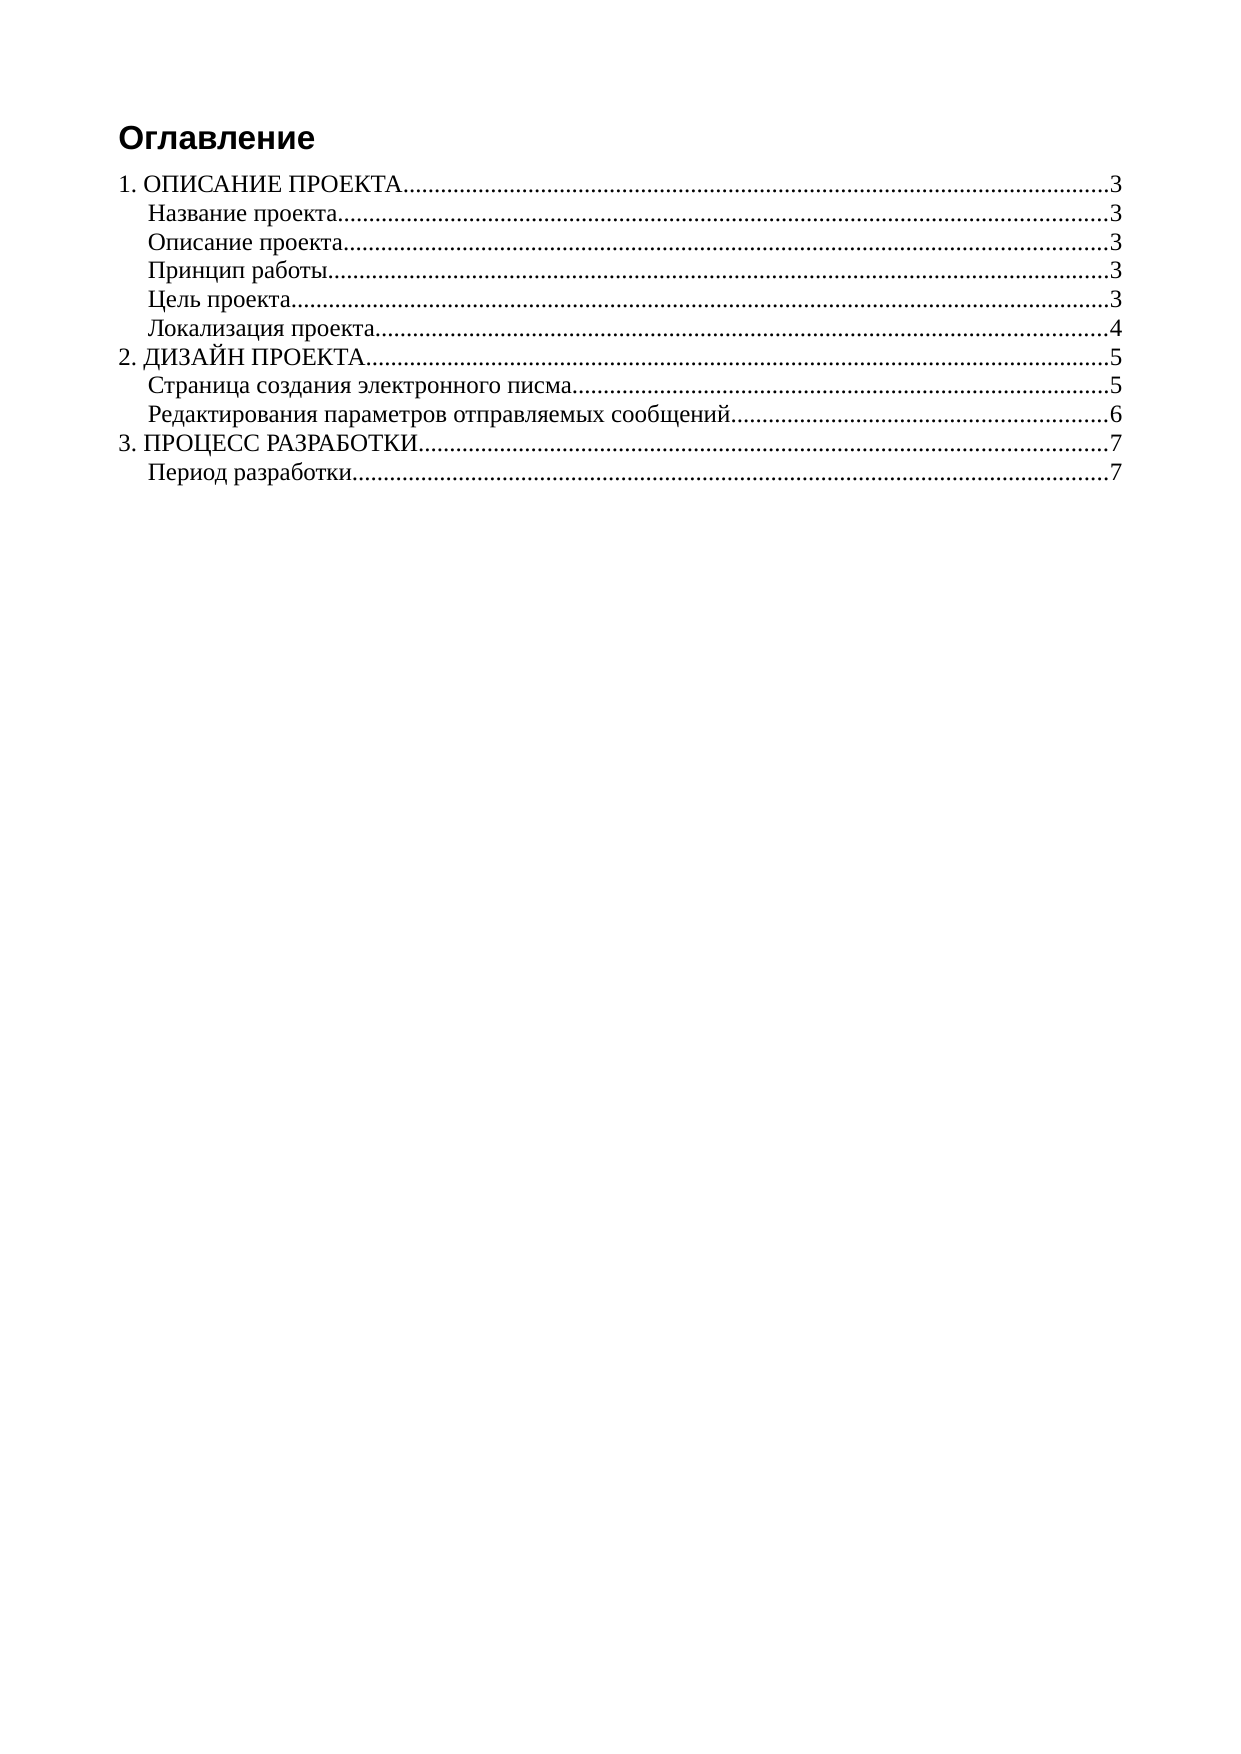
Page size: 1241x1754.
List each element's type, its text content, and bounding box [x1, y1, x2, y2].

text 1. ОПИСАНИЕ ПРОЕКТА 3 [118, 169, 1122, 198]
text Описание проекта 3 [148, 227, 1122, 255]
text Страница создания электронного писма 5 [148, 370, 1122, 399]
text Название проекта 3 [148, 198, 1122, 227]
subtitle Оглавление [118, 118, 1122, 157]
text Цель проекта 3 [148, 284, 1122, 313]
text Редактирования параметров отправляемых сообщений 6 [148, 399, 1122, 428]
text Принцип работы 3 [148, 255, 1122, 284]
text 3. ПРОЦЕСС РАЗРАБОТКИ 7 [118, 428, 1122, 457]
text Локализация проекта 4 [148, 313, 1122, 342]
text Период разработки 7 [148, 457, 1122, 485]
text 2. ДИЗАЙН ПРОЕКТА 5 [118, 342, 1122, 370]
